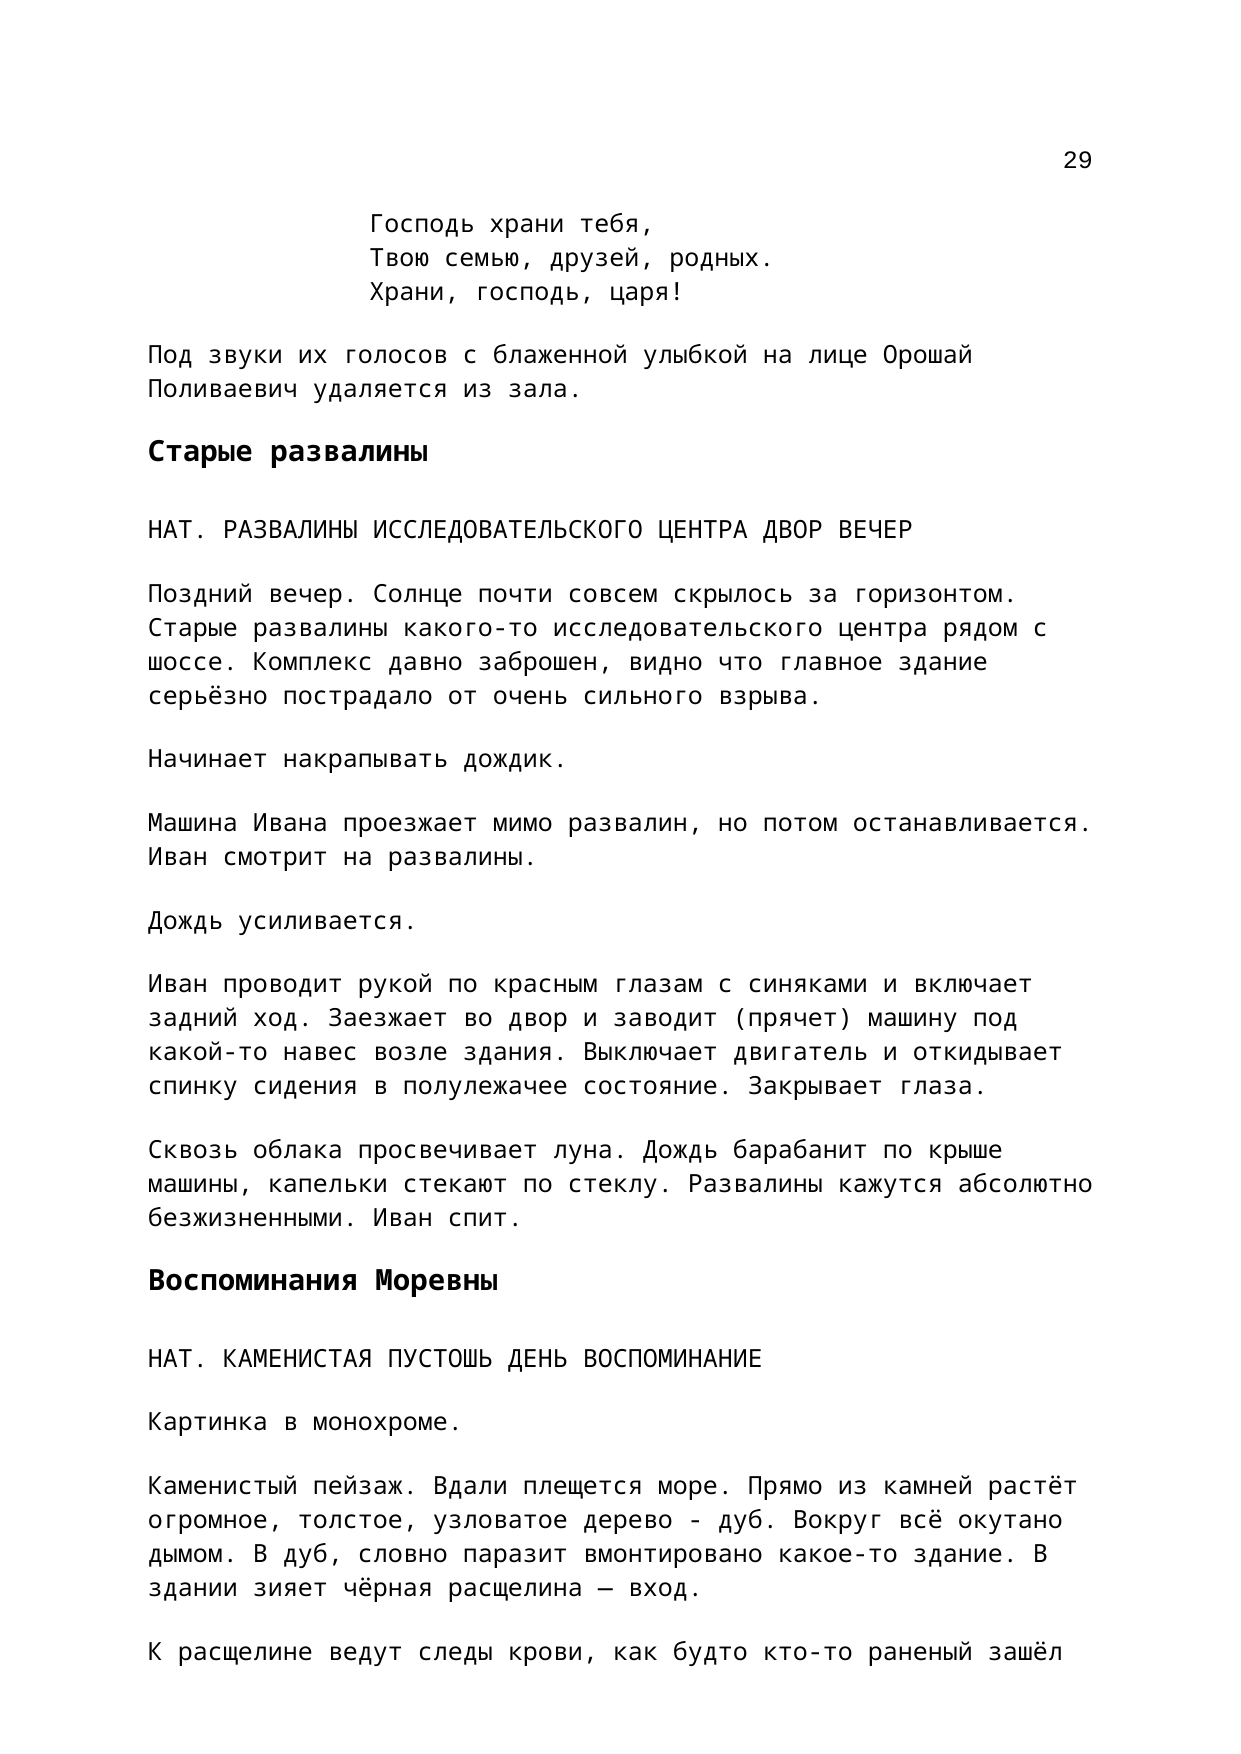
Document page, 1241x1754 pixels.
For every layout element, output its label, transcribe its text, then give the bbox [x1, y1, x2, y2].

text НАТ. РАЗВАЛИНЫ ИССЛЕДОВАТЕЛЬСКОГО ЦЕНТРА ДВОР ВЕЧЕР [148, 512, 1093, 546]
text Сквозь облака просвечивает луна. Дождь барабанит по крыше машины, капельки стекают по стеклу. Развалины кажутся абсолютно безжизненными. Иван спит. [148, 1132, 1093, 1234]
text Иван проводит рукой по красным глазам с синяками и включает задний ход. Заезжает во двор и заводит (прячет) машину под какой-то навес возле здания. Выключает двигатель и откидывает спинку сидения в полулежачее состояние. Закрывает глаза. [148, 966, 1093, 1102]
text К расщелине ведут следы крови, как будто кто-то раненый зашёл [148, 1633, 1093, 1667]
text Поздний вечер. Солнце почти совсем скрылось за горизонтом. Старые развалины какого-то исследовательского центра рядом с шоссе. Комплекс давно заброшен, видно что главное здание серьёзно пострадало от очень сильного взрыва. [148, 575, 1093, 712]
subtitle Старые развалины [148, 430, 1093, 470]
text Картинка в монохроме. [148, 1404, 1093, 1438]
text НАТ. КАМЕНИСТАЯ ПУСТОШЬ ДЕНЬ ВОСПОМИНАНИЕ [148, 1340, 1093, 1374]
text Под звуки их голосов с блаженной улыбкой на лице Орошай Поливаевич удаляется из зала. [148, 337, 1093, 405]
text Каменистый пейзаж. Вдали плещется море. Прямо из камней растёт огромное, толстое, узловатое дерево - дуб. Вокруг всё окутано дымом. В дуб, словно паразит вмонтировано какое-то здание. В здании зияет чёрная расщелина — вход. [148, 1467, 1093, 1604]
text Начинает накрапывать дождик. [148, 741, 1093, 775]
text Машина Ивана проезжает мимо развалин, но потом останавливается. Иван смотрит на развалины. [148, 805, 1093, 873]
subtitle Воспоминания Моревны [148, 1259, 1093, 1298]
text Господь храни тебя, [369, 205, 871, 239]
text Твою семью, друзей, родных. [369, 239, 871, 273]
text Храни, господь, царя! [369, 273, 871, 308]
text Дождь усиливается. [148, 902, 1093, 936]
